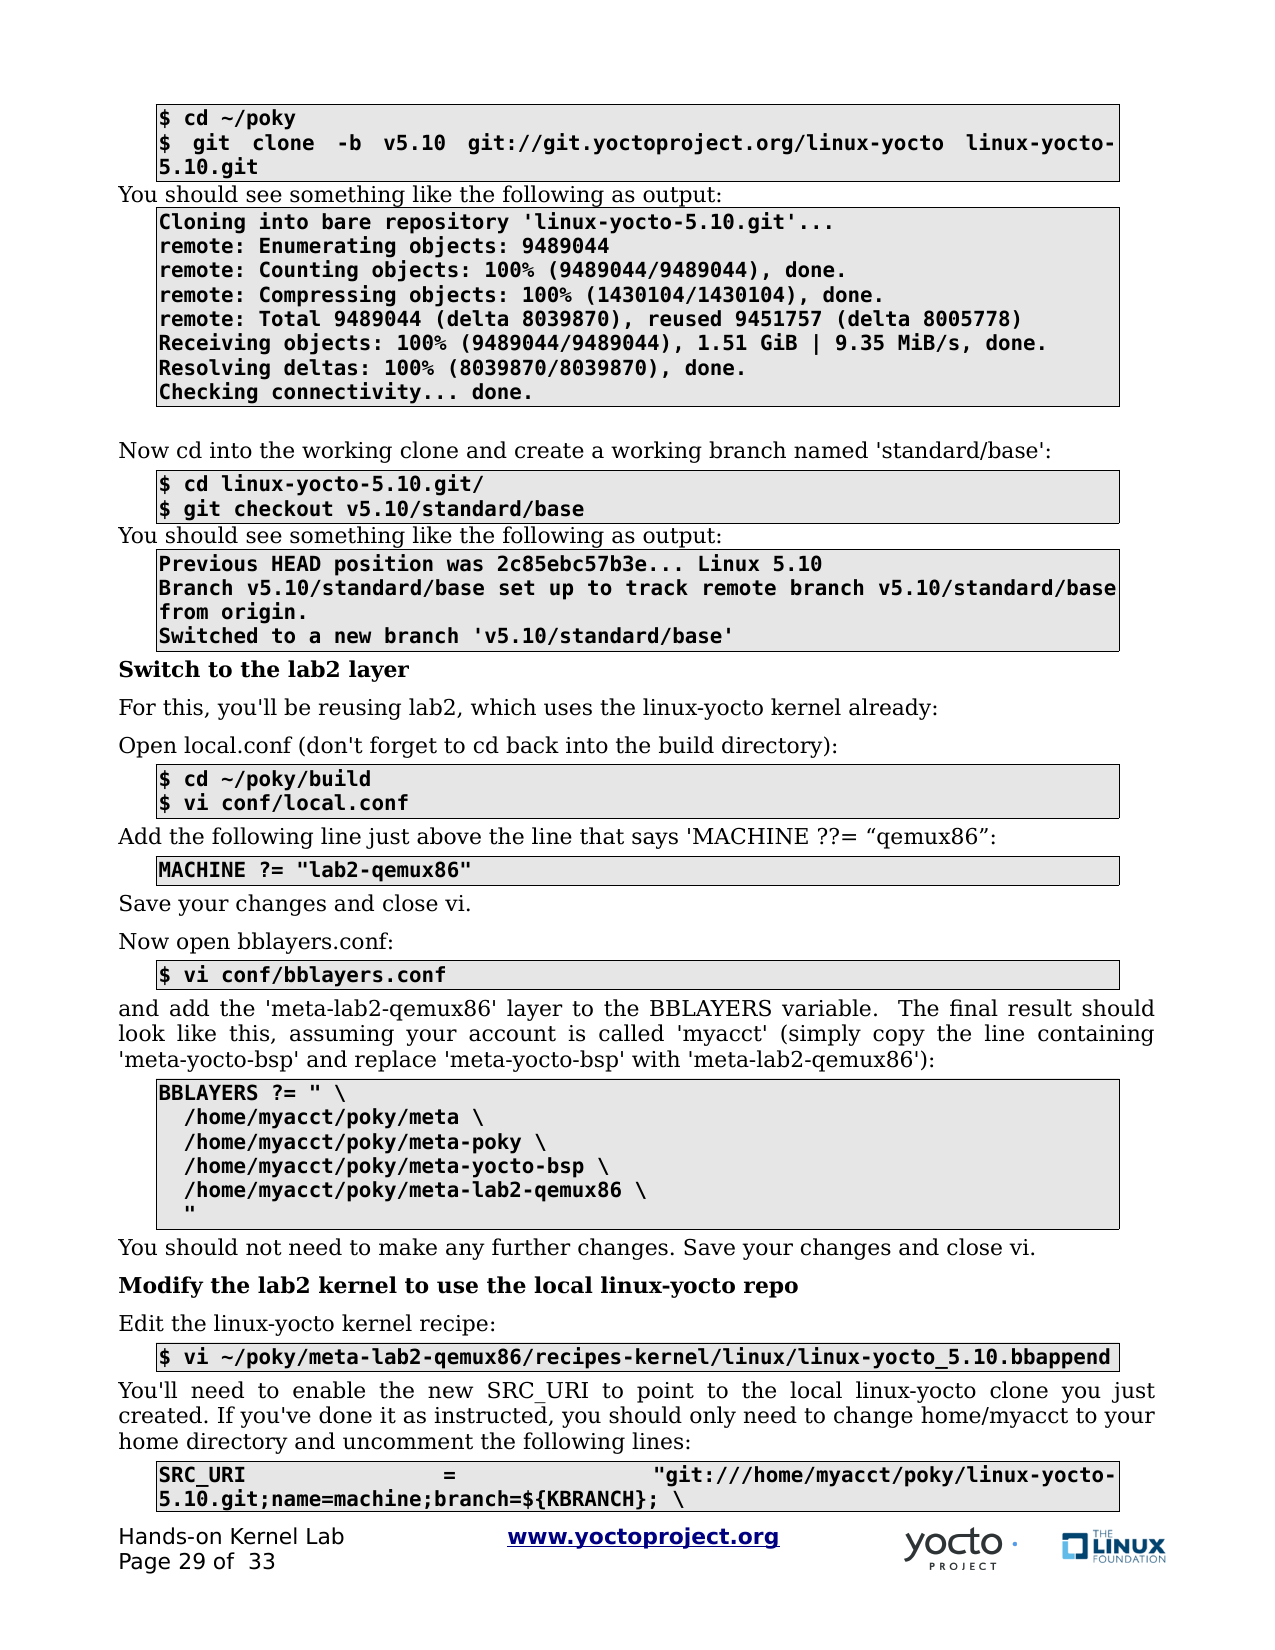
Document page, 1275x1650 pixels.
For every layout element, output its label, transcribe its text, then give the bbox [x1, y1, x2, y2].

text $ vi ~/poky/meta-lab2-qemux86/recipes-kernel/linux/linux-yocto_5.10.bbappend [157, 1344, 1119, 1371]
text $ cd ~/poky/build [157, 765, 1119, 789]
text Cloning into bare repository 'linux-yocto-5.10.git'... [157, 208, 1119, 232]
text /home/myacct/poky/meta \ [157, 1103, 1119, 1127]
text remote: Enumerating objects: 9489044 [157, 232, 1119, 256]
text /home/myacct/poky/meta-poky \ [157, 1127, 1119, 1151]
text remote: Counting objects: 100% (9489044/9489044), done. [157, 256, 1119, 280]
text $ git clone -b v5.10 git://git.yoctoproject.org/linux-yocto linux-yocto-5.10.git [157, 128, 1119, 181]
text You should see something like the following as output: [118, 182, 1157, 207]
text $ cd ~/poky [157, 105, 1119, 128]
text Receiving objects: 100% (9489044/9489044), 1.51 GiB | 9.35 MiB/s, done. [157, 329, 1119, 353]
text Switched to a new branch 'v5.10/standard/base' [157, 622, 1119, 651]
text Now open bblayers.conf: [118, 929, 1157, 954]
text /home/myacct/poky/meta-yocto-bsp \ [157, 1151, 1119, 1176]
text remote: Total 9489044 (delta 8039870), reused 9451757 (delta 8005778) [157, 304, 1119, 329]
text BBLAYERS ?= " \ [157, 1080, 1119, 1103]
text $ cd linux-yocto-5.10.git/ [157, 471, 1119, 494]
text $ vi conf/local.conf [157, 789, 1119, 818]
text Edit the linux-yocto kernel recipe: [118, 1311, 1157, 1336]
text $ vi conf/bblayers.conf [157, 961, 1119, 989]
text Save your changes and close vi. [118, 891, 1157, 917]
text /home/myacct/poky/meta-lab2-qemux86 \ [157, 1176, 1119, 1200]
text You should not need to make any further changes. Save your changes and close vi. [118, 1235, 1157, 1261]
text Checking connectivity... done. [157, 377, 1119, 406]
text remote: Compressing objects: 100% (1430104/1430104), done. [157, 280, 1119, 304]
text Resolving deltas: 100% (8039870/8039870), done. [157, 353, 1119, 377]
text For this, you'll be reusing lab2, which uses the linux-yocto kernel already: [118, 695, 1157, 721]
text Add the following line just above the line that says 'MACHINE ??= “qemux86”: [118, 824, 1157, 850]
text Switch to the lab2 layer [118, 657, 1157, 683]
text Now cd into the working clone and create a working branch named 'standard/base': [118, 438, 1157, 464]
text You'll need to enable the new SRC_URI to point to the local linux-yocto clone you just created. If you've done it as instructed, you should only need to change home/myacct to your home directory and uncomment the following lines: [118, 1378, 1157, 1454]
text You should see something like the following as output: [118, 523, 1157, 549]
text Branch v5.10/standard/base set up to track remote branch v5.10/standard/base from origin. [157, 573, 1119, 622]
text and add the 'meta-lab2-qemux86' layer to the BBLAYERS variable. The final result should look like this, assuming your account is called 'myacct' (simply copy the line containing 'meta-yocto-bsp' and replace 'meta-yocto-bsp' with 'meta-lab2-qemux86'): [118, 996, 1157, 1072]
text Open local.conf (don't forget to cd back into the build directory): [118, 733, 1157, 758]
text Modify the lab2 kernel to use the local linux-yocto repo [118, 1273, 1157, 1299]
text Previous HEAD position was 2c85ebc57b3e... Linux 5.10 [157, 550, 1119, 573]
text $ git checkout v5.10/standard/base [157, 494, 1119, 523]
text " [157, 1200, 1119, 1229]
text MACHINE ?= "lab2-qemux86" [157, 857, 1119, 885]
text SRC_URI = "git:///home/myacct/poky/linux-yocto-5.10.git;name=machine;branch=${KBRANCH}; \ [157, 1462, 1119, 1511]
